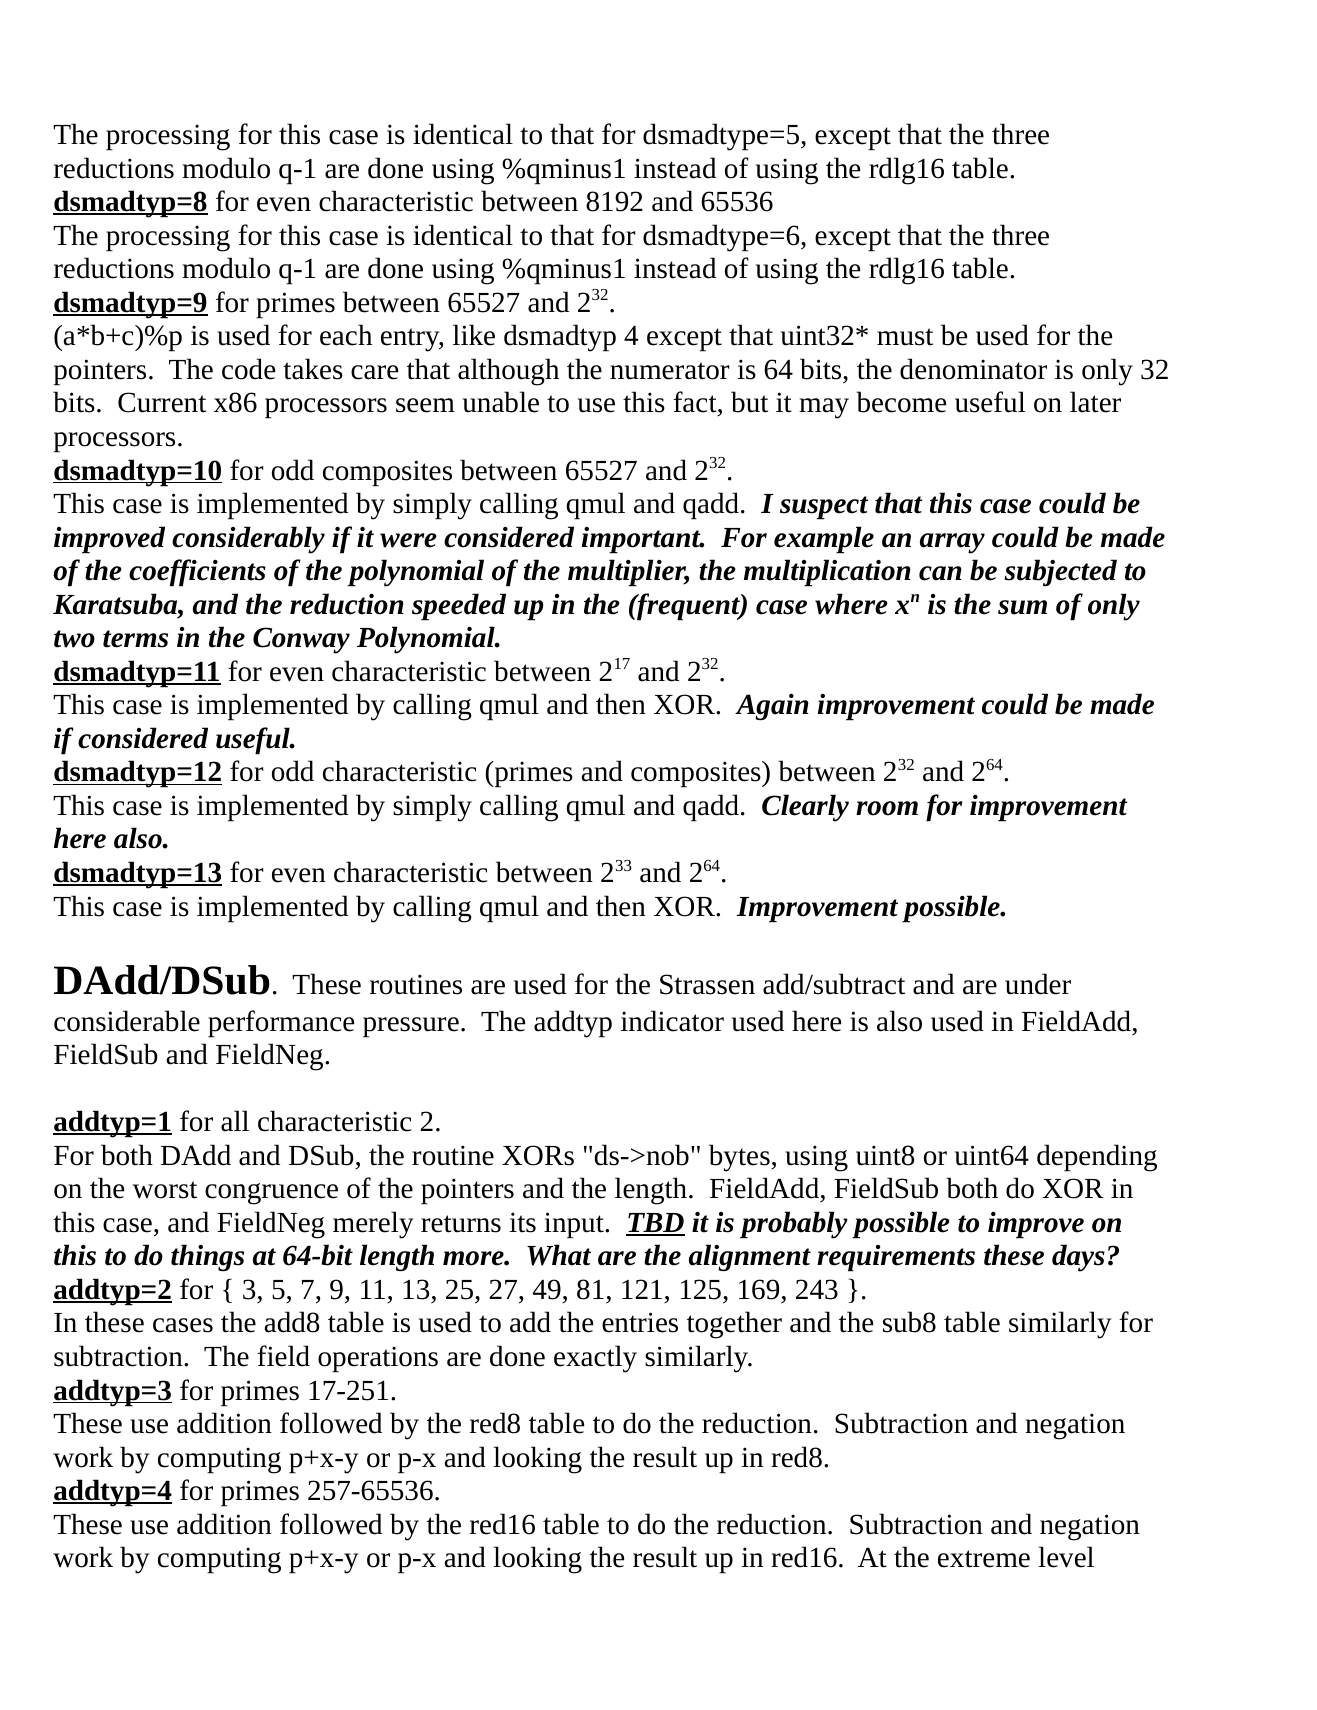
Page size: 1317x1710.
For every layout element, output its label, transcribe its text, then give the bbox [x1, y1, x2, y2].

text dsmadtyp=8 for even characteristic between 8192 and 65536 [53, 184, 1174, 218]
text This case is implemented by simply calling qmul and qadd. Clearly room for improvement here also. [53, 788, 1174, 855]
text dsmadtyp=11 for even characteristic between 217 and 232. [53, 654, 1174, 687]
text addtyp=3 for primes 17-251. [53, 1373, 1174, 1406]
text addtyp=1 for all characteristic 2. [53, 1104, 1174, 1138]
text The processing for this case is identical to that for dsmadtype=5, except that the three reductions modulo q-1 are done using %qminus1 instead of using the rdlg16 table. [53, 117, 1174, 184]
text (a*b+c)%p is used for each entry, like dsmadtyp 4 except that uint32* must be used for the pointers. The code takes care that although the numerator is 64 bits, the denominator is only 32 bits. Current x86 processors seem unable to use this fact, but it may become useful on later processors. [53, 318, 1174, 453]
text dsmadtyp=12 for odd characteristic (primes and composites) between 232 and 264. [53, 754, 1174, 788]
text In these cases the add8 table is used to add the entries together and the sub8 table similarly for subtraction. The field operations are done exactly similarly. [53, 1306, 1174, 1373]
text This case is implemented by simply calling qmul and qadd. I suspect that this case could be improved considerably if it were considered important. For example an array could be made of the coefficients of the polynomial of the multiplier, the multiplication can be subjected to Karatsuba, and the reduction speeded up in the (frequent) case where xn is the sum of only two terms in the Conway Polynomial. [53, 486, 1174, 654]
text These use addition followed by the red16 table to do the reduction. Subtraction and negation work by computing p+x-y or p-x and looking the result up in red16. At the extreme level [53, 1507, 1174, 1574]
text This case is implemented by calling qmul and then XOR. Again improvement could be made if considered useful. [53, 687, 1174, 754]
text dsmadtyp=9 for primes between 65527 and 232. [53, 285, 1174, 318]
text These use addition followed by the red8 table to do the reduction. Subtraction and negation work by computing p+x-y or p-x and looking the result up in red8. [53, 1406, 1174, 1473]
text The processing for this case is identical to that for dsmadtype=6, except that the three reductions modulo q-1 are done using %qminus1 instead of using the rdlg16 table. [53, 218, 1174, 285]
text DAdd/DSub. These routines are used for the Strassen add/subtract and are under considerable performance pressure. The addtyp indicator used here is also used in FieldAdd, FieldSub and FieldNeg. [53, 956, 1174, 1071]
text addtyp=2 for { 3, 5, 7, 9, 11, 13, 25, 27, 49, 81, 121, 125, 169, 243 }. [53, 1272, 1174, 1306]
text dsmadtyp=10 for odd composites between 65527 and 232. [53, 453, 1174, 486]
text addtyp=4 for primes 257-65536. [53, 1473, 1174, 1507]
text dsmadtyp=13 for even characteristic between 233 and 264. [53, 855, 1174, 889]
text This case is implemented by calling qmul and then XOR. Improvement possible. [53, 889, 1174, 922]
text For both DAdd and DSub, the routine XORs "ds->nob" bytes, using uint8 or uint64 depending on the worst congruence of the pointers and the length. FieldAdd, FieldSub both do XOR in this case, and FieldNeg merely returns its input. TBD it is probably possible to improve on this to do things at 64-bit length more. What are the alignment requirements these days? [53, 1138, 1174, 1272]
